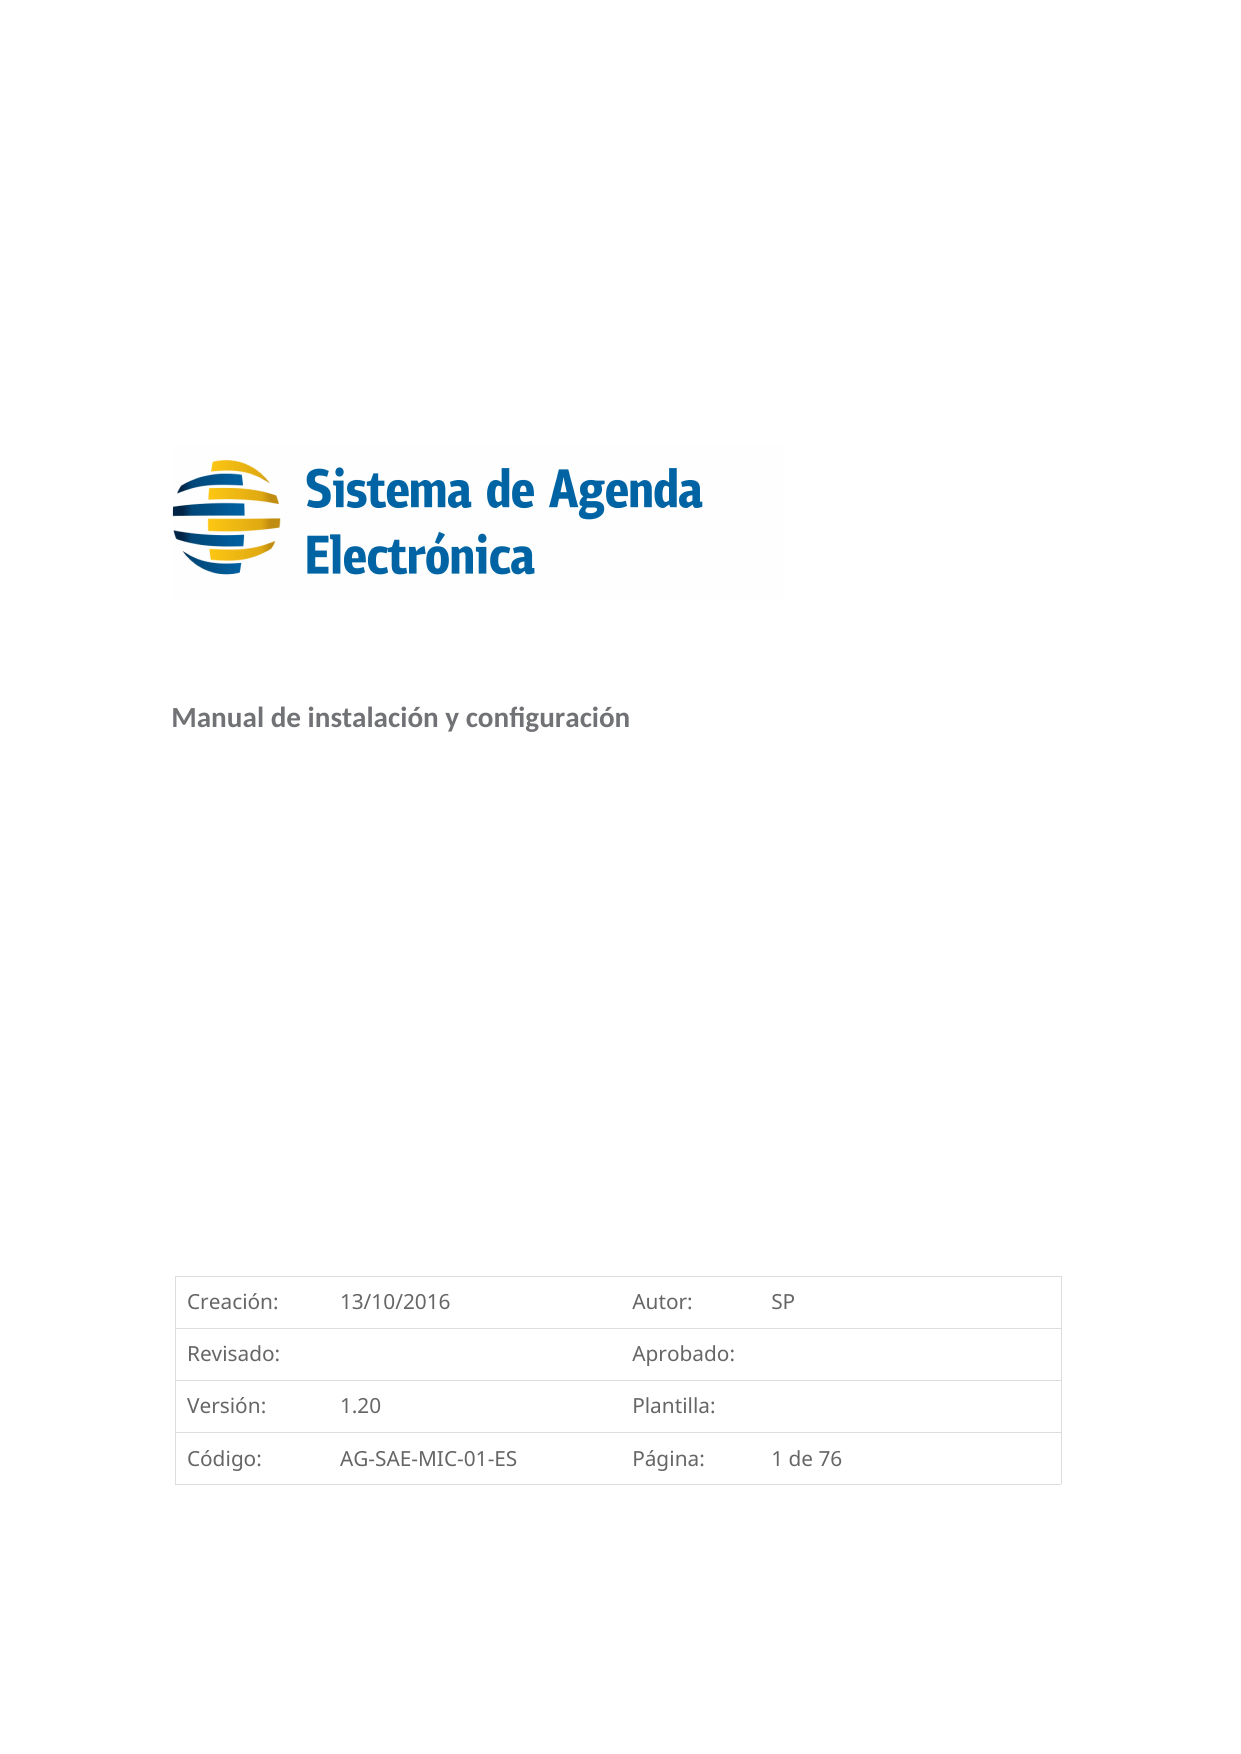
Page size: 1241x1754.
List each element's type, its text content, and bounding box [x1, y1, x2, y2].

text Manual de instalación y configuración [171, 442, 945, 737]
picture [172, 446, 784, 601]
